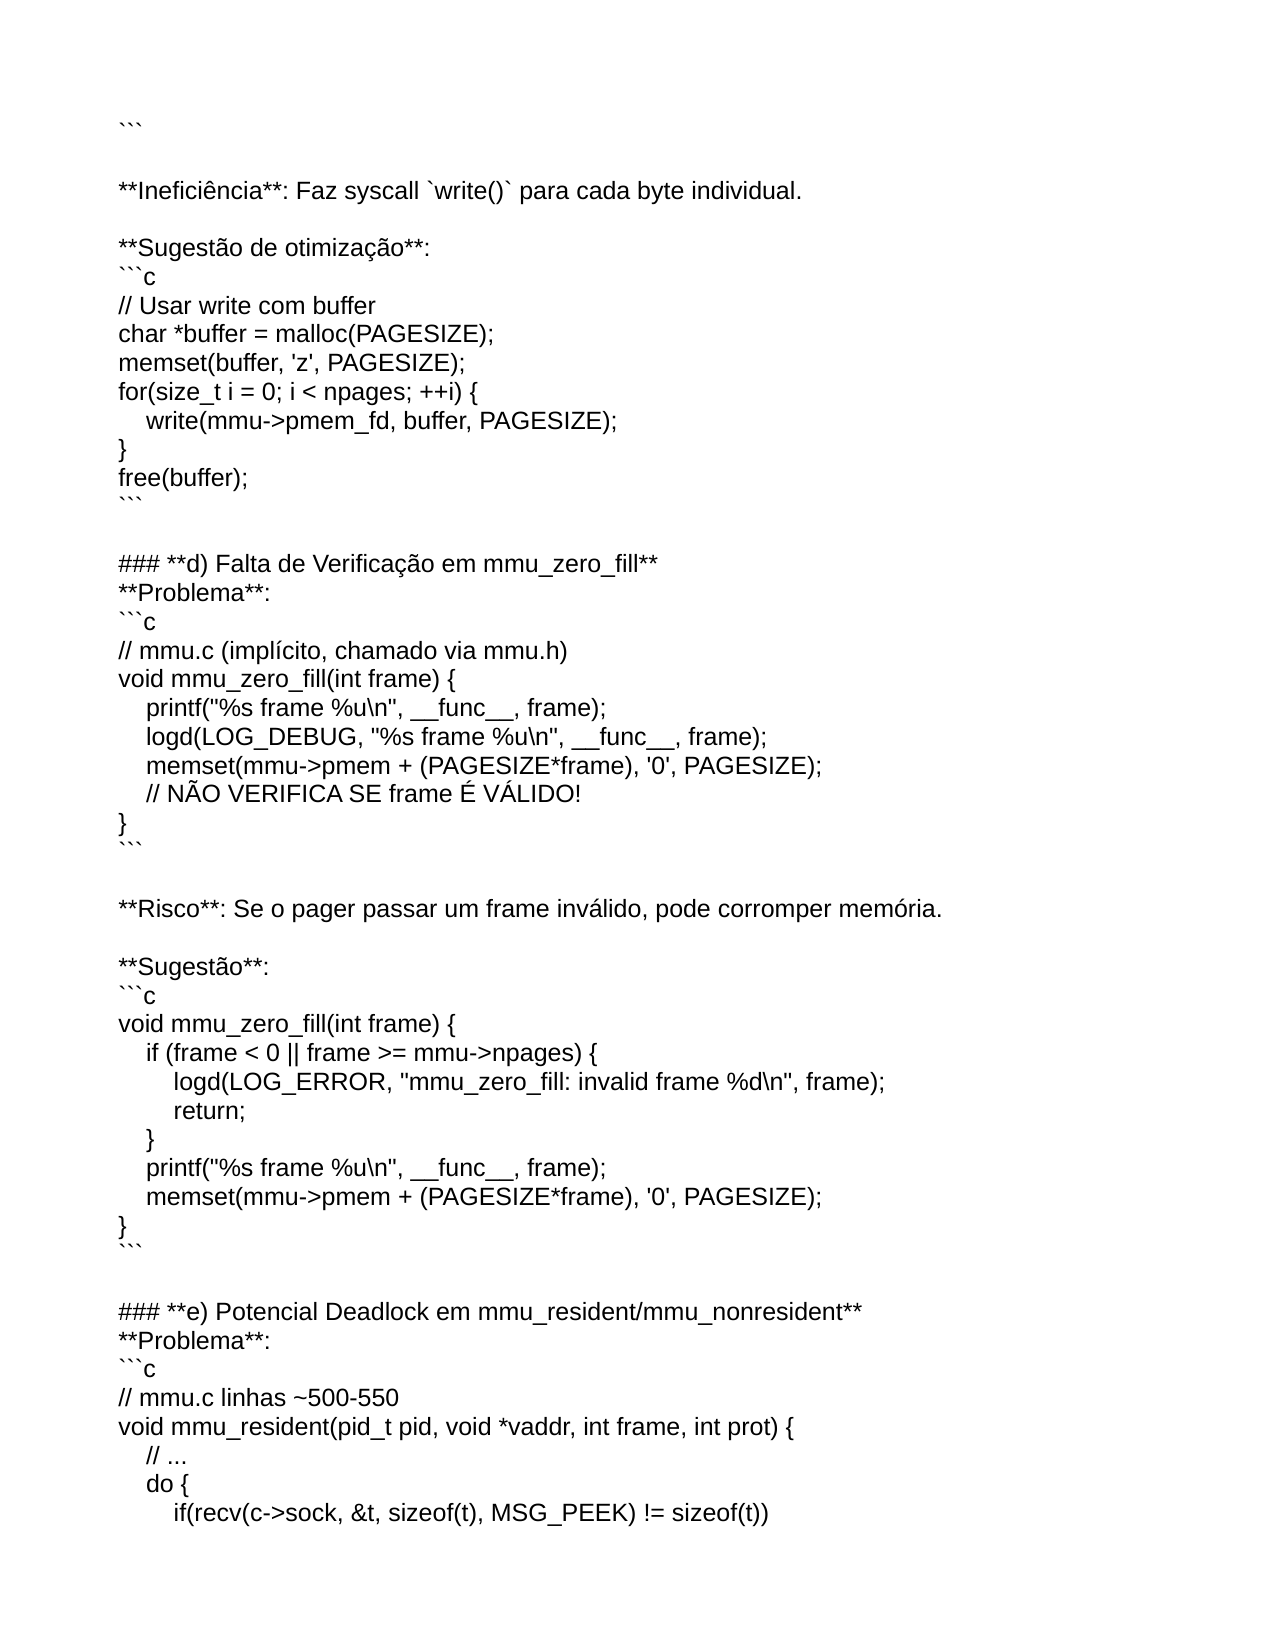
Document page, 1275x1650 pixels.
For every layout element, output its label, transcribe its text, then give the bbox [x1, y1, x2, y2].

text // NÃO VERIFICA SE frame É VÁLIDO! [118, 779, 1157, 808]
text ```c [118, 262, 1157, 291]
text void mmu_zero_fill(int frame) { [118, 1009, 1157, 1038]
text void mmu_zero_fill(int frame) { [118, 664, 1157, 693]
text memset(buffer, 'z', PAGESIZE); [118, 348, 1157, 377]
text for(size_t i = 0; i < npages; ++i) { [118, 377, 1157, 406]
text logd(LOG_ERROR, "mmu_zero_fill: invalid frame %d\n", frame); [118, 1067, 1157, 1096]
text **Ineficiência**: Faz syscall `write()` para cada byte individual. [118, 176, 1157, 204]
text // Usar write com buffer [118, 291, 1157, 319]
text memset(mmu->pmem + (PAGESIZE*frame), '0', PAGESIZE); [118, 1182, 1157, 1211]
text logd(LOG_DEBUG, "%s frame %u\n", __func__, frame); [118, 722, 1157, 751]
text ### **e) Potencial Deadlock em mmu_resident/mmu_nonresident** [118, 1297, 1157, 1326]
text // ... [118, 1441, 1157, 1469]
text ``` [118, 1239, 1157, 1268]
text ```c [118, 1354, 1157, 1383]
text char *buffer = malloc(PAGESIZE); [118, 319, 1157, 348]
text printf("%s frame %u\n", __func__, frame); [118, 693, 1157, 722]
text ```c [118, 981, 1157, 1009]
text ### **d) Falta de Verificação em mmu_zero_fill** [118, 549, 1157, 578]
text return; [118, 1096, 1157, 1124]
text **Problema**: [118, 578, 1157, 607]
text // mmu.c linhas ~500-550 [118, 1383, 1157, 1412]
text ``` [118, 837, 1157, 866]
text if(recv(c->sock, &t, sizeof(t), MSG_PEEK) != sizeof(t)) [118, 1498, 1157, 1527]
text ``` [118, 118, 1157, 147]
text write(mmu->pmem_fd, buffer, PAGESIZE); [118, 406, 1157, 434]
text **Problema**: [118, 1326, 1157, 1354]
text ```c [118, 607, 1157, 636]
text do { [118, 1469, 1157, 1498]
text } [118, 808, 1157, 837]
text **Sugestão de otimização**: [118, 233, 1157, 262]
text } [118, 434, 1157, 463]
text memset(mmu->pmem + (PAGESIZE*frame), '0', PAGESIZE); [118, 751, 1157, 779]
text } [118, 1211, 1157, 1239]
text **Risco**: Se o pager passar um frame inválido, pode corromper memória. [118, 894, 1157, 923]
text printf("%s frame %u\n", __func__, frame); [118, 1153, 1157, 1182]
text ``` [118, 492, 1157, 521]
text void mmu_resident(pid_t pid, void *vaddr, int frame, int prot) { [118, 1412, 1157, 1441]
text if (frame < 0 || frame >= mmu->npages) { [118, 1038, 1157, 1067]
text free(buffer); [118, 463, 1157, 492]
text **Sugestão**: [118, 952, 1157, 981]
text // mmu.c (implícito, chamado via mmu.h) [118, 636, 1157, 664]
text } [118, 1124, 1157, 1153]
